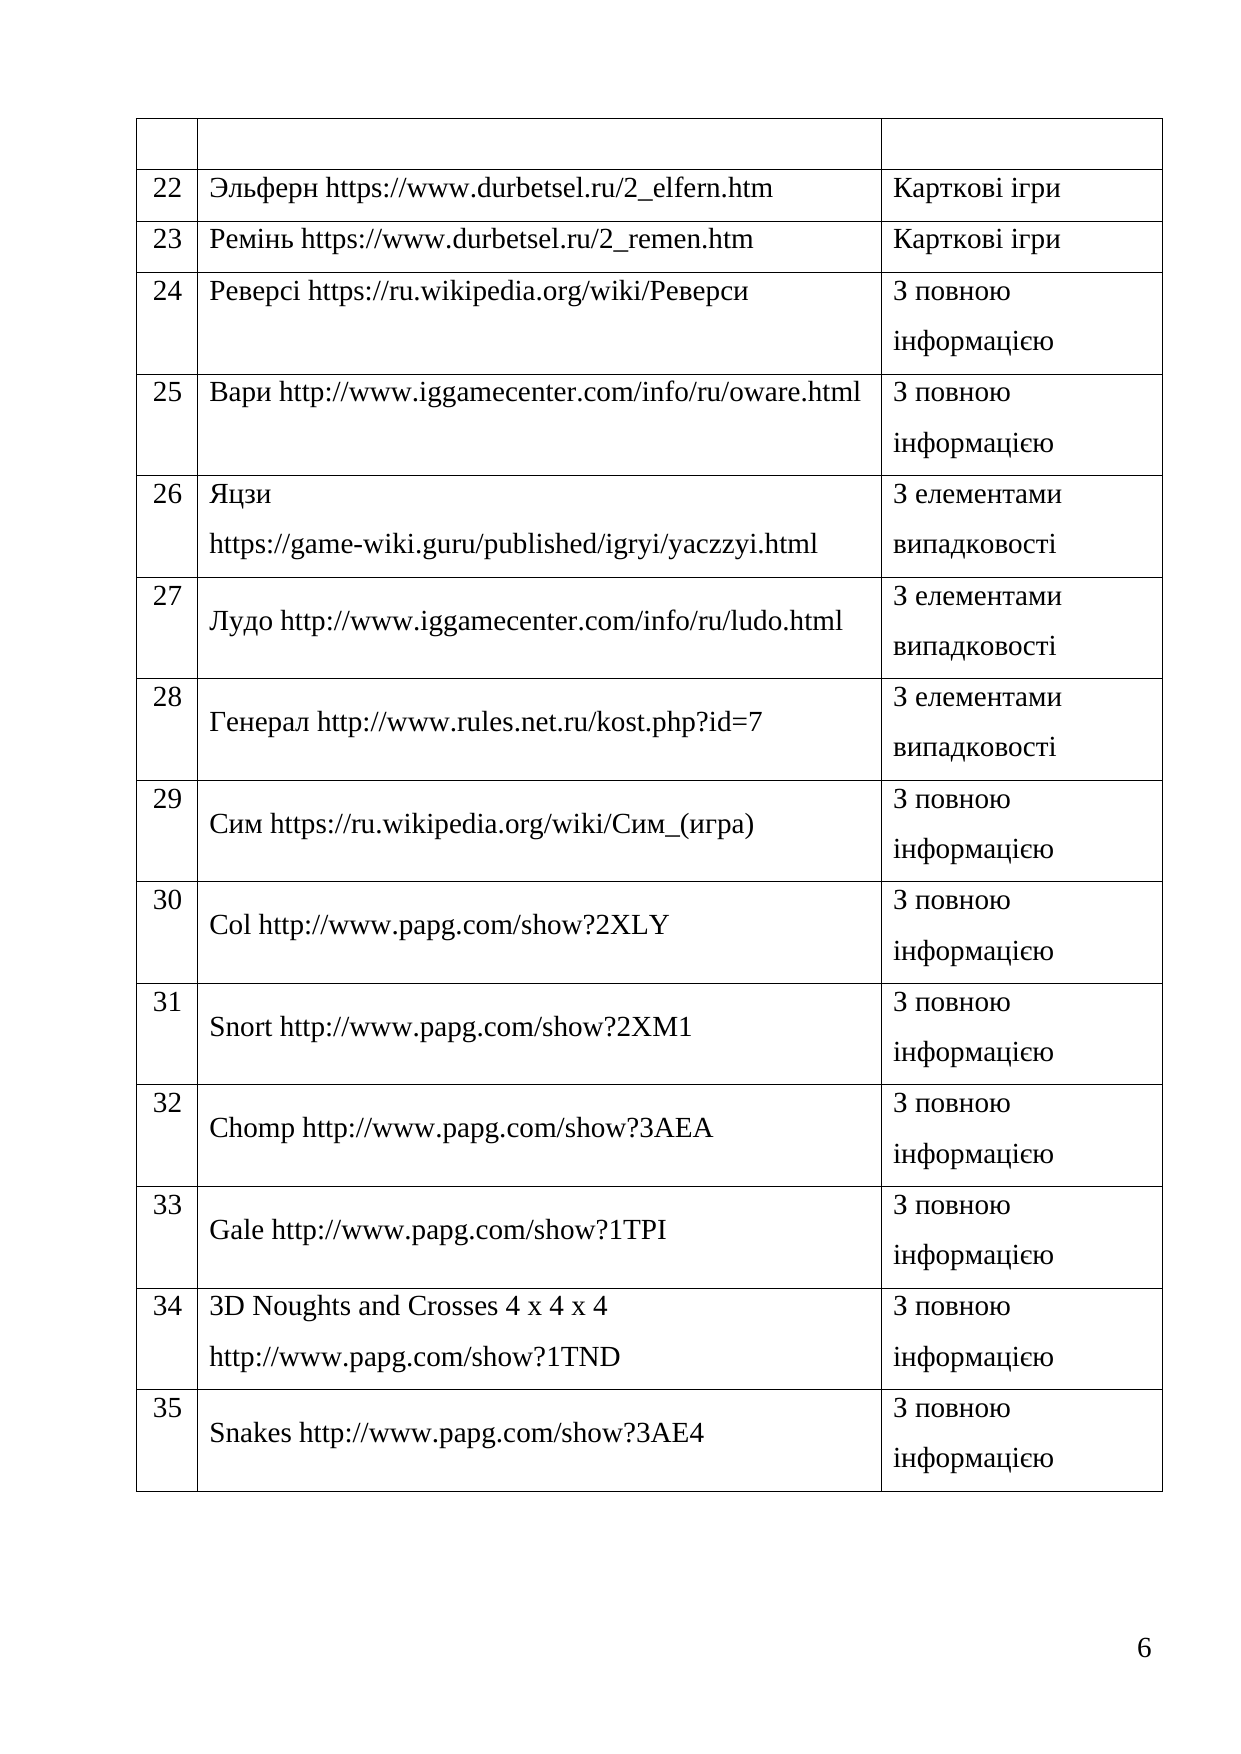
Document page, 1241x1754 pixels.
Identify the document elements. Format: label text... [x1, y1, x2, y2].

table_cell З повною інформацією [882, 1187, 1162, 1287]
table_cell 31 [137, 984, 197, 1084]
table_cell 24 [137, 273, 197, 373]
table_cell Ремінь https://www.durbetsel.ru/2_remen.htm [198, 222, 881, 272]
table_cell Chomp http://www.papg.com/show?3AEA [198, 1085, 881, 1186]
table_cell Карткові ігри [882, 170, 1162, 221]
table_cell Реверсі https://ru.wikipedia.org/wiki/Реверси [198, 273, 881, 373]
table_cell Сим https://ru.wikipedia.org/wiki/Сим_(игра) [198, 781, 881, 881]
table_cell З повною інформацією [882, 781, 1162, 881]
table_cell З повною інформацією [882, 273, 1162, 373]
table_cell З елементами випадковості [882, 476, 1162, 577]
table_cell [882, 119, 1162, 169]
table_cell 28 [137, 679, 197, 780]
table_cell Вари http://www.iggamecenter.com/info/ru/oware.html [198, 375, 881, 475]
table_cell 29 [137, 781, 197, 881]
table_cell З повною інформацією [882, 882, 1162, 983]
table_cell 25 [137, 375, 197, 475]
table_cell 35 [137, 1390, 197, 1491]
table_cell Snort http://www.papg.com/show?2XM1 [198, 984, 881, 1084]
table_cell Snakes http://www.papg.com/show?3AE4 [198, 1390, 881, 1491]
table_cell 32 [137, 1085, 197, 1186]
table_cell [198, 119, 881, 169]
table_cell З елементами випадковості [882, 578, 1162, 678]
table_cell Генерал http://www.rules.net.ru/kost.php?id=7 [198, 679, 881, 780]
table_cell 26 [137, 476, 197, 577]
table_cell З повною інформацією [882, 984, 1162, 1084]
table_cell 33 [137, 1187, 197, 1287]
table_cell З повною інформацією [882, 375, 1162, 475]
table_cell Col http://www.papg.com/show?2XLY [198, 882, 881, 983]
table_cell Яцзи https://game-wiki.guru/published/igryi/yaczzyi.html [198, 476, 881, 577]
table_cell З повною інформацією [882, 1390, 1162, 1491]
table_cell 27 [137, 578, 197, 678]
table_cell 30 [137, 882, 197, 983]
table_cell [137, 119, 197, 169]
table_cell З елементами випадковості [882, 679, 1162, 780]
table_cell Gale http://www.papg.com/show?1TPI [198, 1187, 881, 1287]
table_cell Карткові ігри [882, 222, 1162, 272]
table_cell 23 [137, 222, 197, 272]
table_cell 34 [137, 1289, 197, 1389]
table_cell З повною інформацією [882, 1085, 1162, 1186]
table_cell 3D Noughts and Crosses 4 x 4 x 4 http://www.papg.com/show?1TND [198, 1289, 881, 1389]
table_cell 22 [137, 170, 197, 221]
table_cell Лудо http://www.iggamecenter.com/info/ru/ludo.html [198, 578, 881, 678]
table_cell Эльферн https://www.durbetsel.ru/2_elfern.htm [198, 170, 881, 221]
table_cell З повною інформацією [882, 1289, 1162, 1389]
